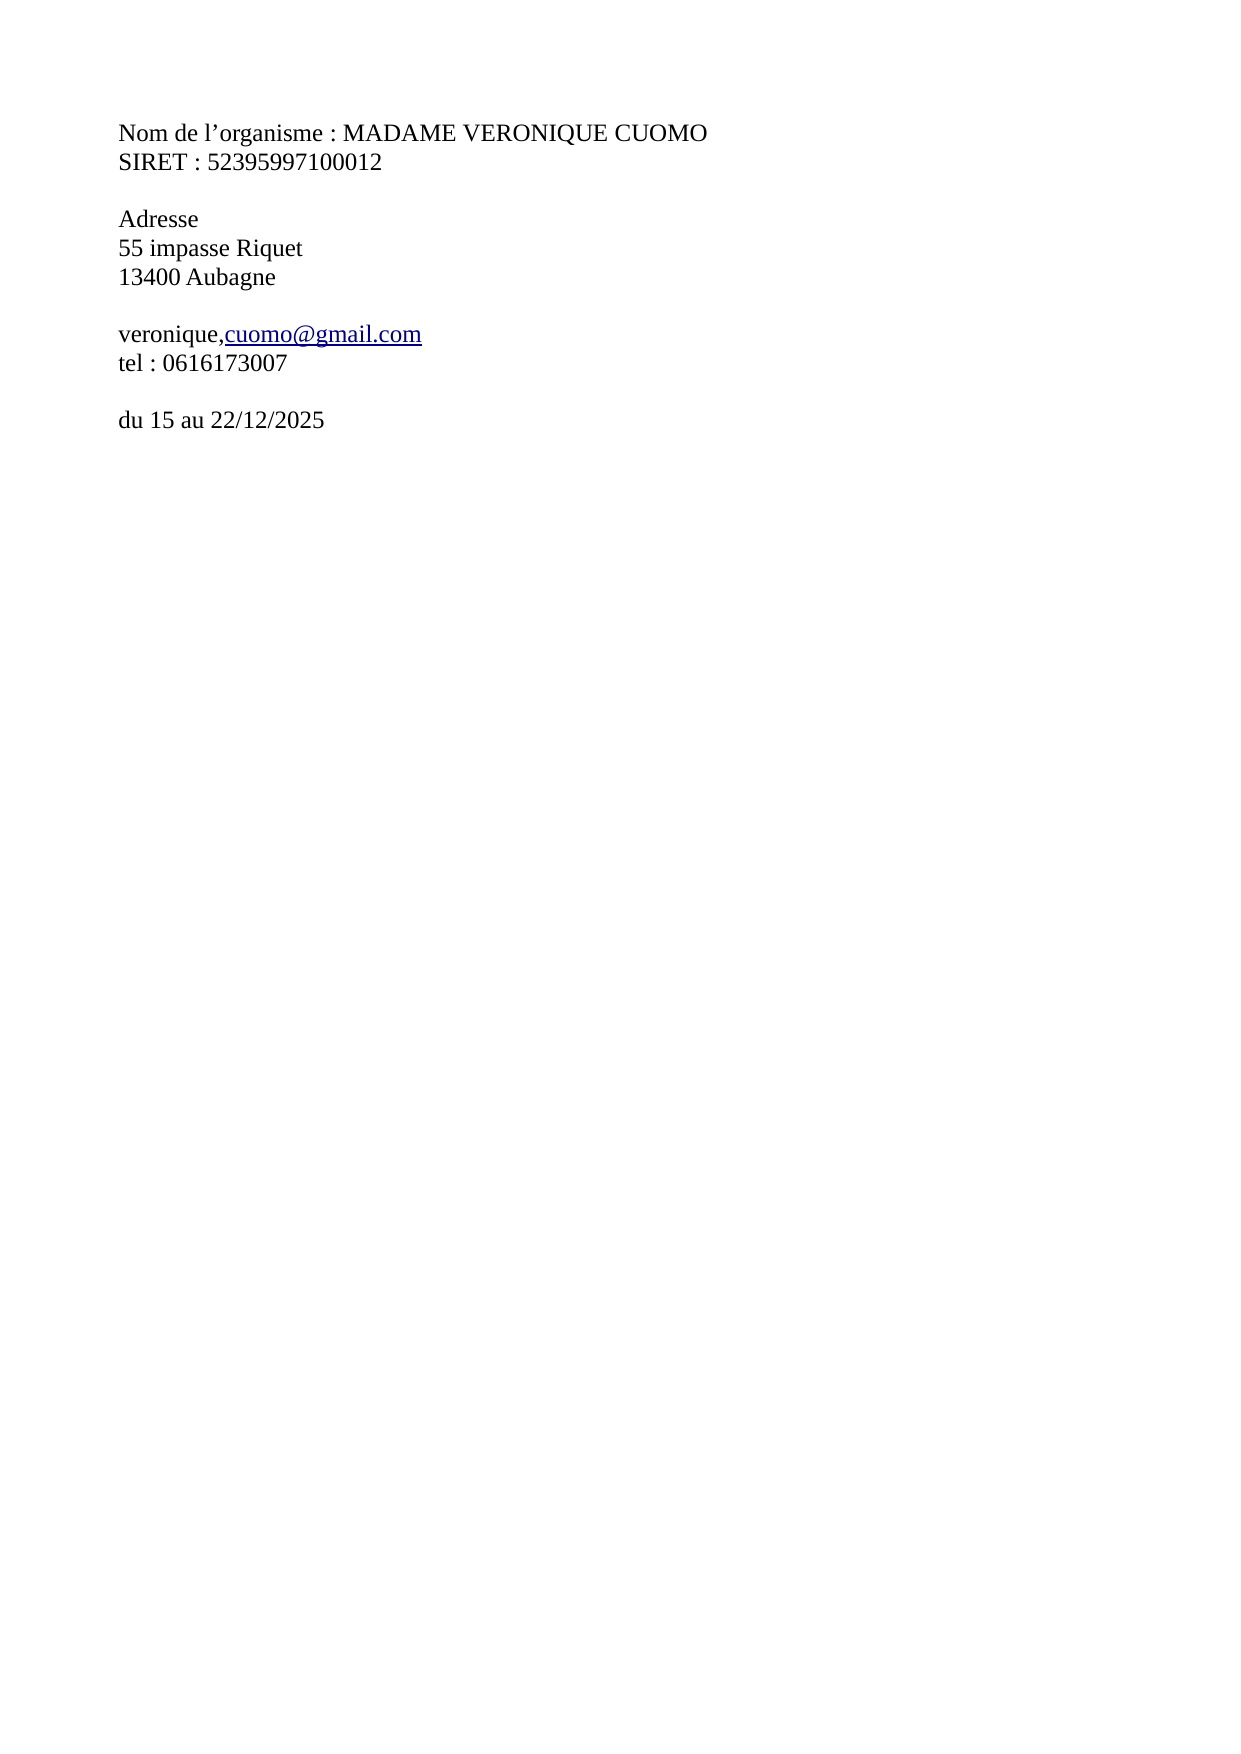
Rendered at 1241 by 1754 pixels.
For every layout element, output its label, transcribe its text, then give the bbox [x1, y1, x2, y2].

text veronique,cuomo@gmail.com [118, 319, 1122, 348]
text 13400 Aubagne [118, 262, 1122, 291]
text Adresse [118, 204, 1122, 233]
text Nom de l’organisme : MADAME VERONIQUE CUOMO [118, 118, 1122, 147]
text SIRET : 52395997100012 [118, 147, 1122, 176]
text du 15 au 22/12/2025 [118, 406, 1122, 434]
text tel : 0616173007 [118, 348, 1122, 377]
text 55 impasse Riquet [118, 233, 1122, 262]
